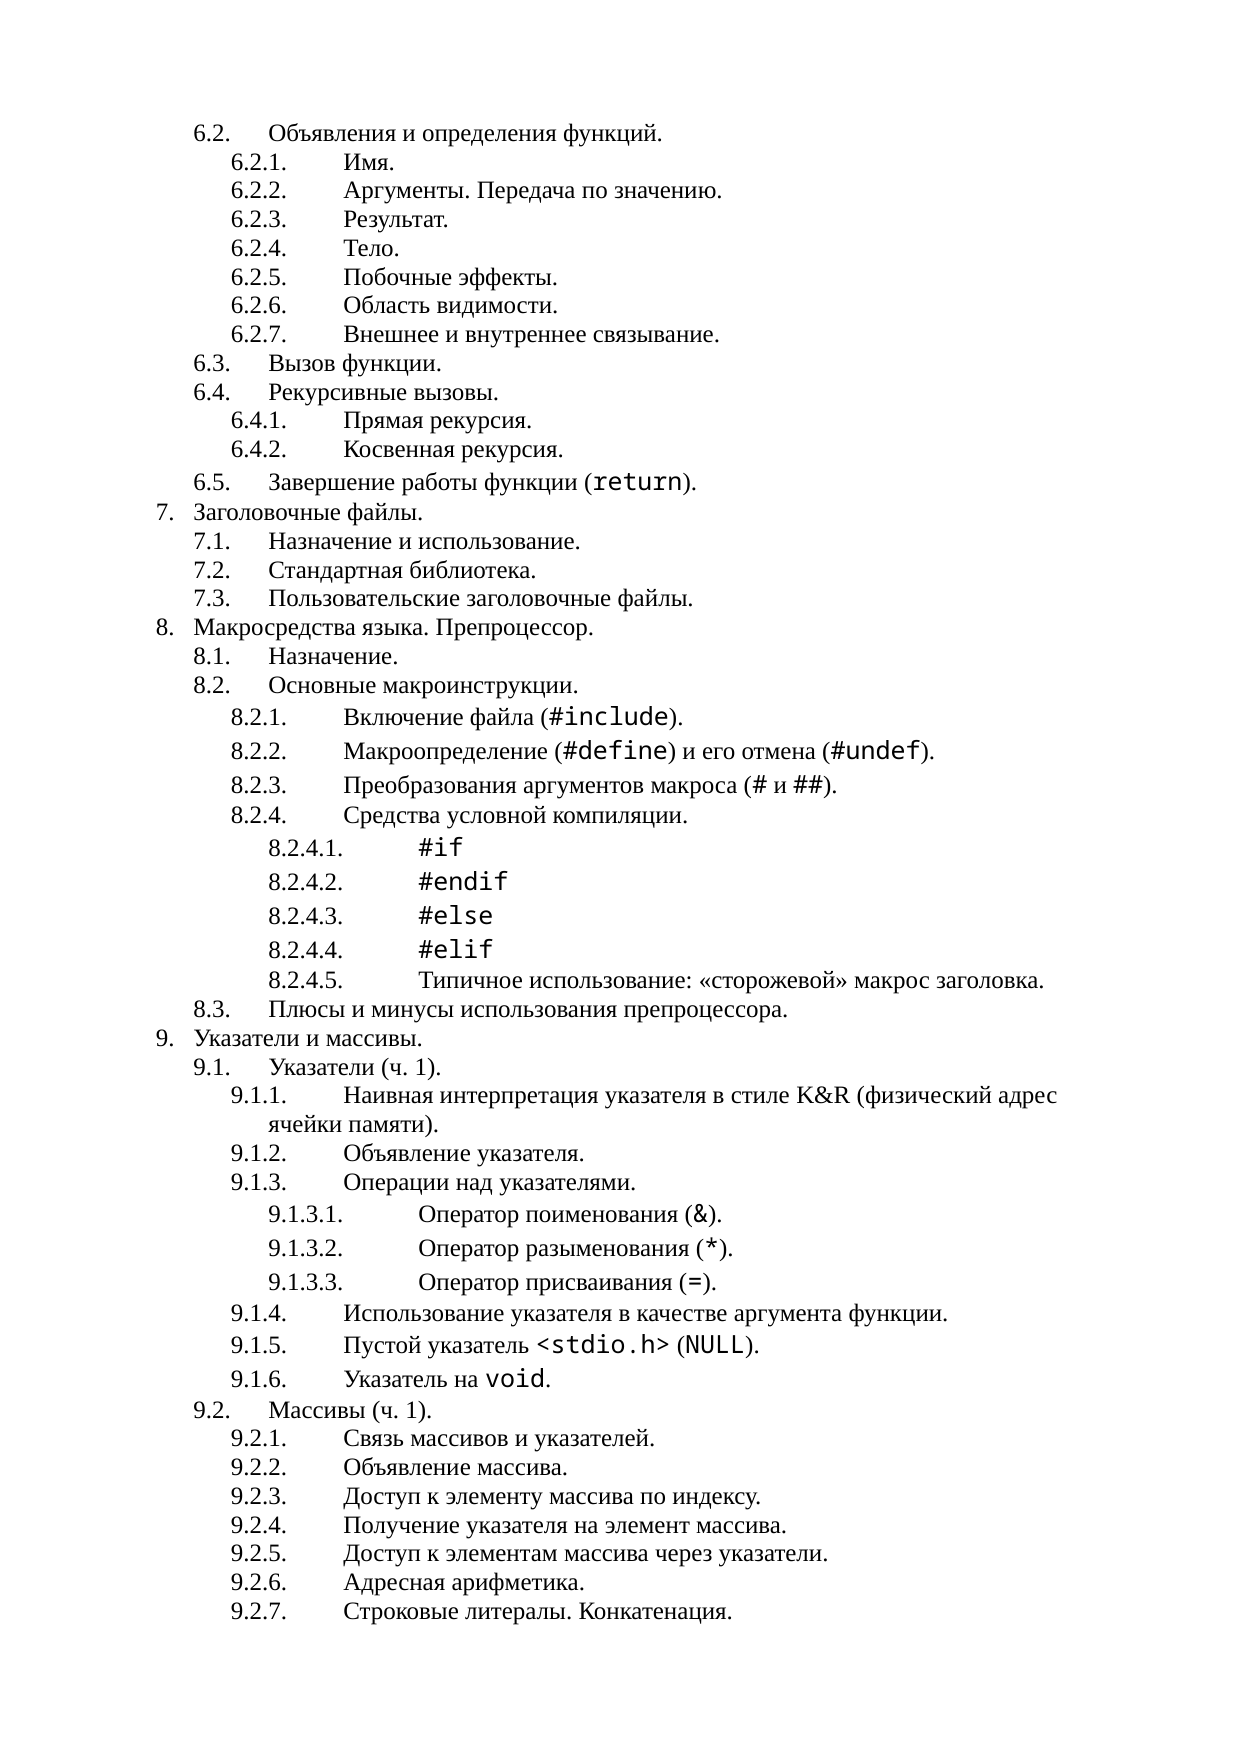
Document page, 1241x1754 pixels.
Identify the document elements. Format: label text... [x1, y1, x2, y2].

list Оператор разыменования (*). [268, 1230, 1122, 1264]
list Строковые литералы. Конкатенация. [231, 1596, 1122, 1625]
list Прямая рекурсия. [231, 406, 1122, 434]
list Использование указателя в качестве аргумента функции. [231, 1298, 1122, 1327]
list Назначение и использование. [193, 526, 1122, 555]
list Рекурсивные вызовы. [193, 377, 1122, 406]
list Область видимости. [231, 291, 1122, 319]
list Указатели и массивы. [156, 1023, 1122, 1052]
list Доступ к элементу массива по индексу. [231, 1481, 1122, 1510]
list Тело. [231, 233, 1122, 262]
list Включение файла (#include). [231, 698, 1122, 732]
list Косвенная рекурсия. [231, 434, 1122, 463]
list Типичное использование: «сторожевой» макрос заголовка. [268, 966, 1122, 994]
list Результат. [231, 204, 1122, 233]
list Назначение. [193, 641, 1122, 670]
list Преобразования аргументов макроса (# и ##). [231, 767, 1122, 801]
list Оператор присваивания (=). [268, 1264, 1122, 1298]
list Получение указателя на элемент массива. [231, 1510, 1122, 1538]
list Доступ к элементам массива через указатели. [231, 1538, 1122, 1567]
list Внешнее и внутреннее связывание. [231, 319, 1122, 348]
list Пустой указатель <stdio.h> (NULL). [231, 1327, 1122, 1361]
list Плюсы и минусы использования препроцессора. [193, 994, 1122, 1023]
list #if [268, 829, 1122, 863]
list Побочные эффекты. [231, 262, 1122, 291]
list Вызов функции. [193, 348, 1122, 377]
list Связь массивов и указателей. [231, 1423, 1122, 1452]
list Макроопределение (#define) и его отмена (#undef). [231, 732, 1122, 767]
list Массивы (ч. 1). [193, 1395, 1122, 1423]
list Объявления и определения функций. [193, 118, 1122, 147]
list Основные макроинструкции. [193, 670, 1122, 698]
list #else [268, 897, 1122, 932]
list Операции над указателями. [231, 1167, 1122, 1196]
list Завершение работы функции (return). [193, 463, 1122, 497]
list Объявление указателя. [231, 1138, 1122, 1167]
list Объявление массива. [231, 1452, 1122, 1481]
list Адресная арифметика. [231, 1567, 1122, 1596]
list Аргументы. Передача по значению. [231, 176, 1122, 204]
list Наивная интерпретация указателя в стиле K&R (физический адрес ячейки памяти). [231, 1081, 1122, 1138]
list Средства условной компиляции. [231, 801, 1122, 829]
list Пользовательские заголовочные файлы. [193, 583, 1122, 612]
list #endif [268, 863, 1122, 897]
list Имя. [231, 147, 1122, 176]
list Оператор поименования (&). [268, 1196, 1122, 1230]
list Указатель на void. [231, 1361, 1122, 1395]
list #elif [268, 932, 1122, 966]
list Макросредства языка. Препроцессор. [156, 612, 1122, 641]
list Заголовочные файлы. [156, 497, 1122, 526]
list Стандартная библиотека. [193, 555, 1122, 583]
list Указатели (ч. 1). [193, 1052, 1122, 1081]
